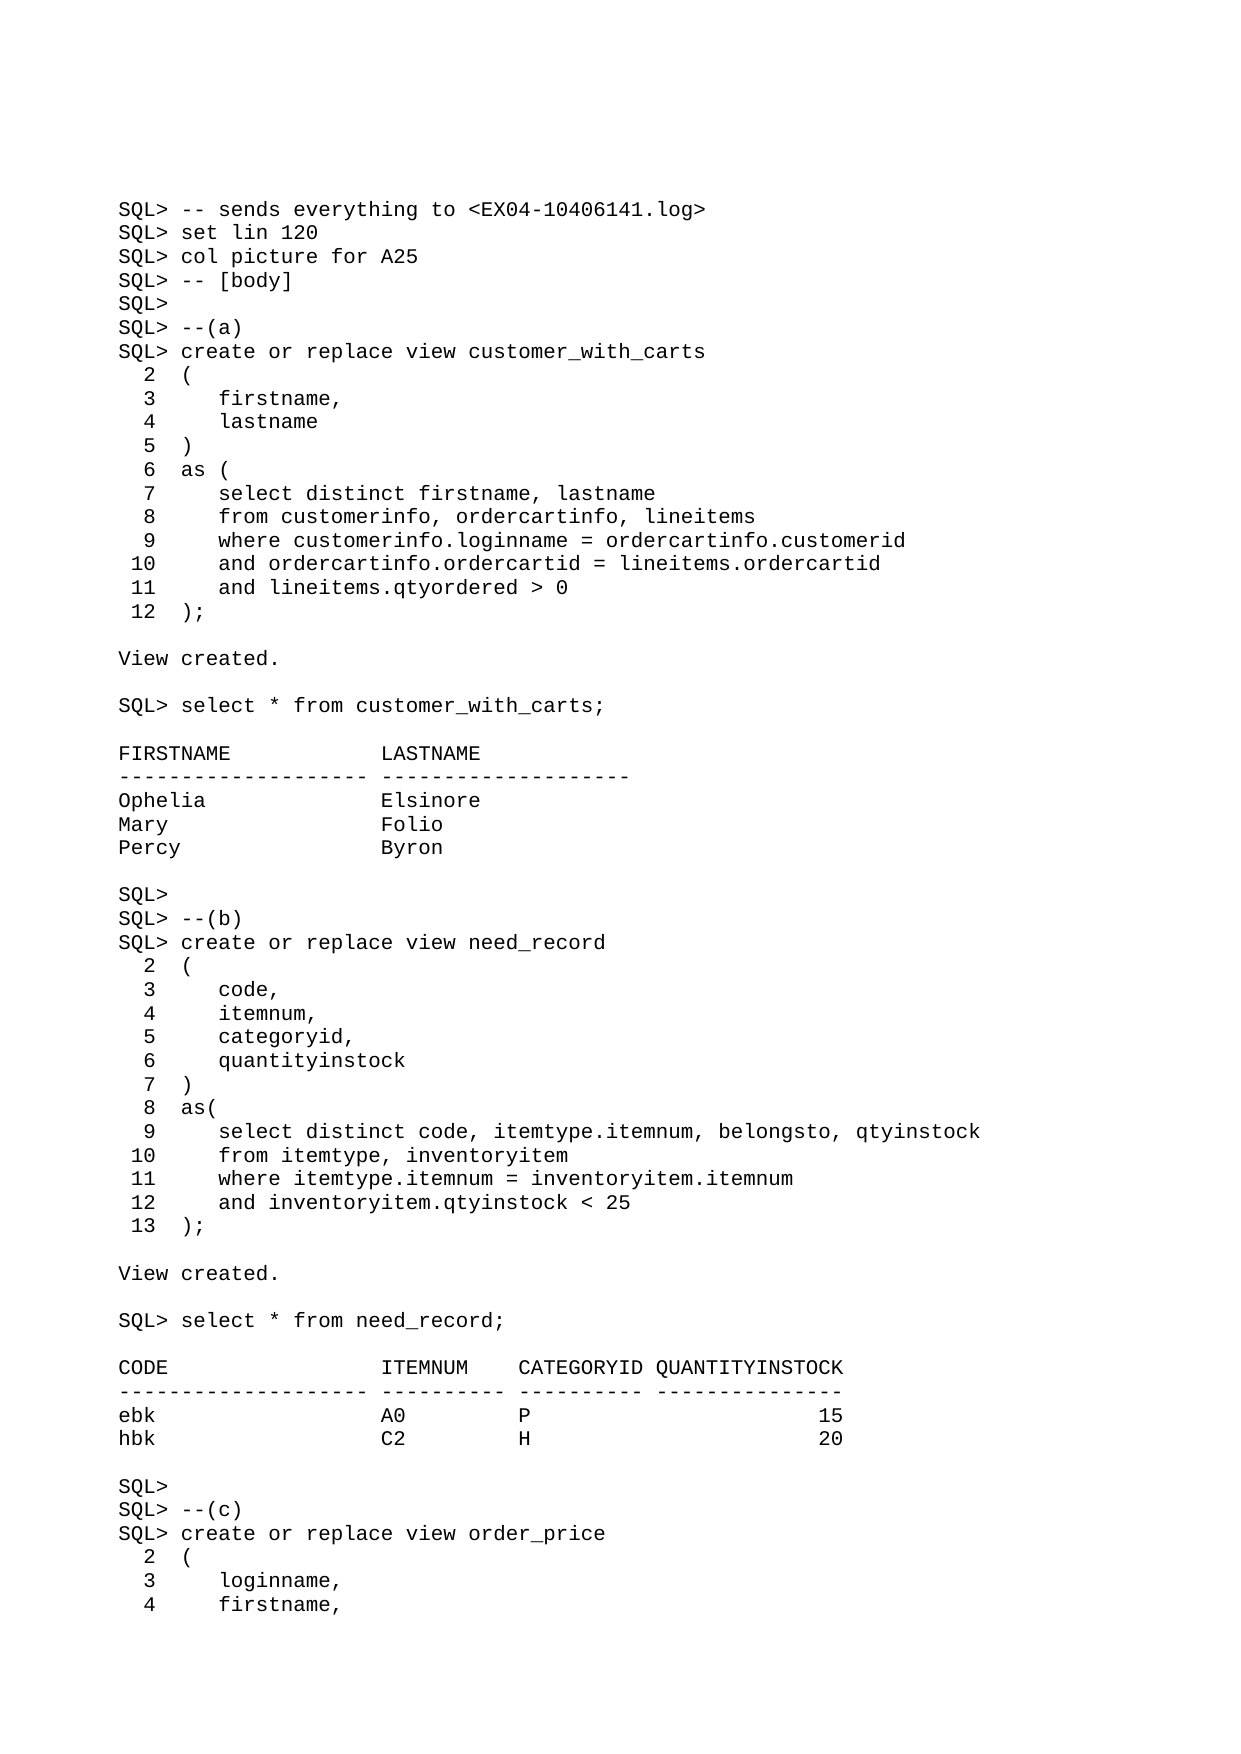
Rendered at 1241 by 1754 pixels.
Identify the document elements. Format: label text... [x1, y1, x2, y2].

text 6 quantityinstock [118, 1050, 1122, 1074]
text SQL> col picture for A25 [118, 246, 1122, 270]
text SQL> -- sends everything to <EX04-10406141.log> [118, 199, 1122, 222]
text 5 ) [118, 435, 1122, 459]
text hbk C2 H 20 [118, 1428, 1122, 1452]
text 4 itemnum, [118, 1003, 1122, 1026]
text 7 select distinct firstname, lastname [118, 482, 1122, 506]
text SQL> --(c) [118, 1499, 1122, 1523]
text ebk A0 P 15 [118, 1405, 1122, 1428]
text 6 as ( [118, 459, 1122, 482]
text 3 loginname, [118, 1570, 1122, 1594]
text 11 and lineitems.qtyordered > 0 [118, 577, 1122, 601]
text 12 and inventoryitem.qtyinstock < 25 [118, 1192, 1122, 1216]
text 13 ); [118, 1216, 1122, 1239]
text 3 firstname, [118, 388, 1122, 412]
text -------------------- -------------------- [118, 766, 1122, 790]
text 5 categoryid, [118, 1026, 1122, 1050]
text SQL> --(b) [118, 908, 1122, 932]
text Mary Folio [118, 813, 1122, 837]
text SQL> create or replace view customer_with_carts [118, 341, 1122, 364]
text SQL> [118, 293, 1122, 317]
text Ophelia Elsinore [118, 790, 1122, 813]
text 8 as( [118, 1097, 1122, 1121]
text 7 ) [118, 1074, 1122, 1097]
text SQL> [118, 1476, 1122, 1499]
text SQL> select * from customer_with_carts; [118, 695, 1122, 719]
text 9 select distinct code, itemtype.itemnum, belongsto, qtyinstock [118, 1121, 1122, 1144]
text 10 from itemtype, inventoryitem [118, 1144, 1122, 1168]
text View created. [118, 648, 1122, 672]
text 12 ); [118, 601, 1122, 624]
text SQL> --(a) [118, 317, 1122, 341]
text 8 from customerinfo, ordercartinfo, lineitems [118, 506, 1122, 530]
text 4 firstname, [118, 1594, 1122, 1617]
text SQL> create or replace view order_price [118, 1523, 1122, 1547]
text 2 ( [118, 364, 1122, 388]
text SQL> -- [body] [118, 270, 1122, 293]
text -------------------- ---------- ---------- --------------- [118, 1381, 1122, 1405]
text 3 code, [118, 979, 1122, 1003]
text SQL> set lin 120 [118, 222, 1122, 246]
text SQL> [118, 884, 1122, 908]
text CODE ITEMNUM CATEGORYID QUANTITYINSTOCK [118, 1357, 1122, 1381]
text SQL> select * from need_record; [118, 1310, 1122, 1334]
text 10 and ordercartinfo.ordercartid = lineitems.ordercartid [118, 553, 1122, 577]
text 2 ( [118, 1547, 1122, 1570]
text 11 where itemtype.itemnum = inventoryitem.itemnum [118, 1168, 1122, 1192]
text SQL> create or replace view need_record [118, 932, 1122, 955]
text FIRSTNAME LASTNAME [118, 743, 1122, 766]
text 4 lastname [118, 412, 1122, 435]
text 2 ( [118, 955, 1122, 979]
text View created. [118, 1263, 1122, 1286]
text 9 where customerinfo.loginname = ordercartinfo.customerid [118, 530, 1122, 553]
text Percy Byron [118, 837, 1122, 861]
